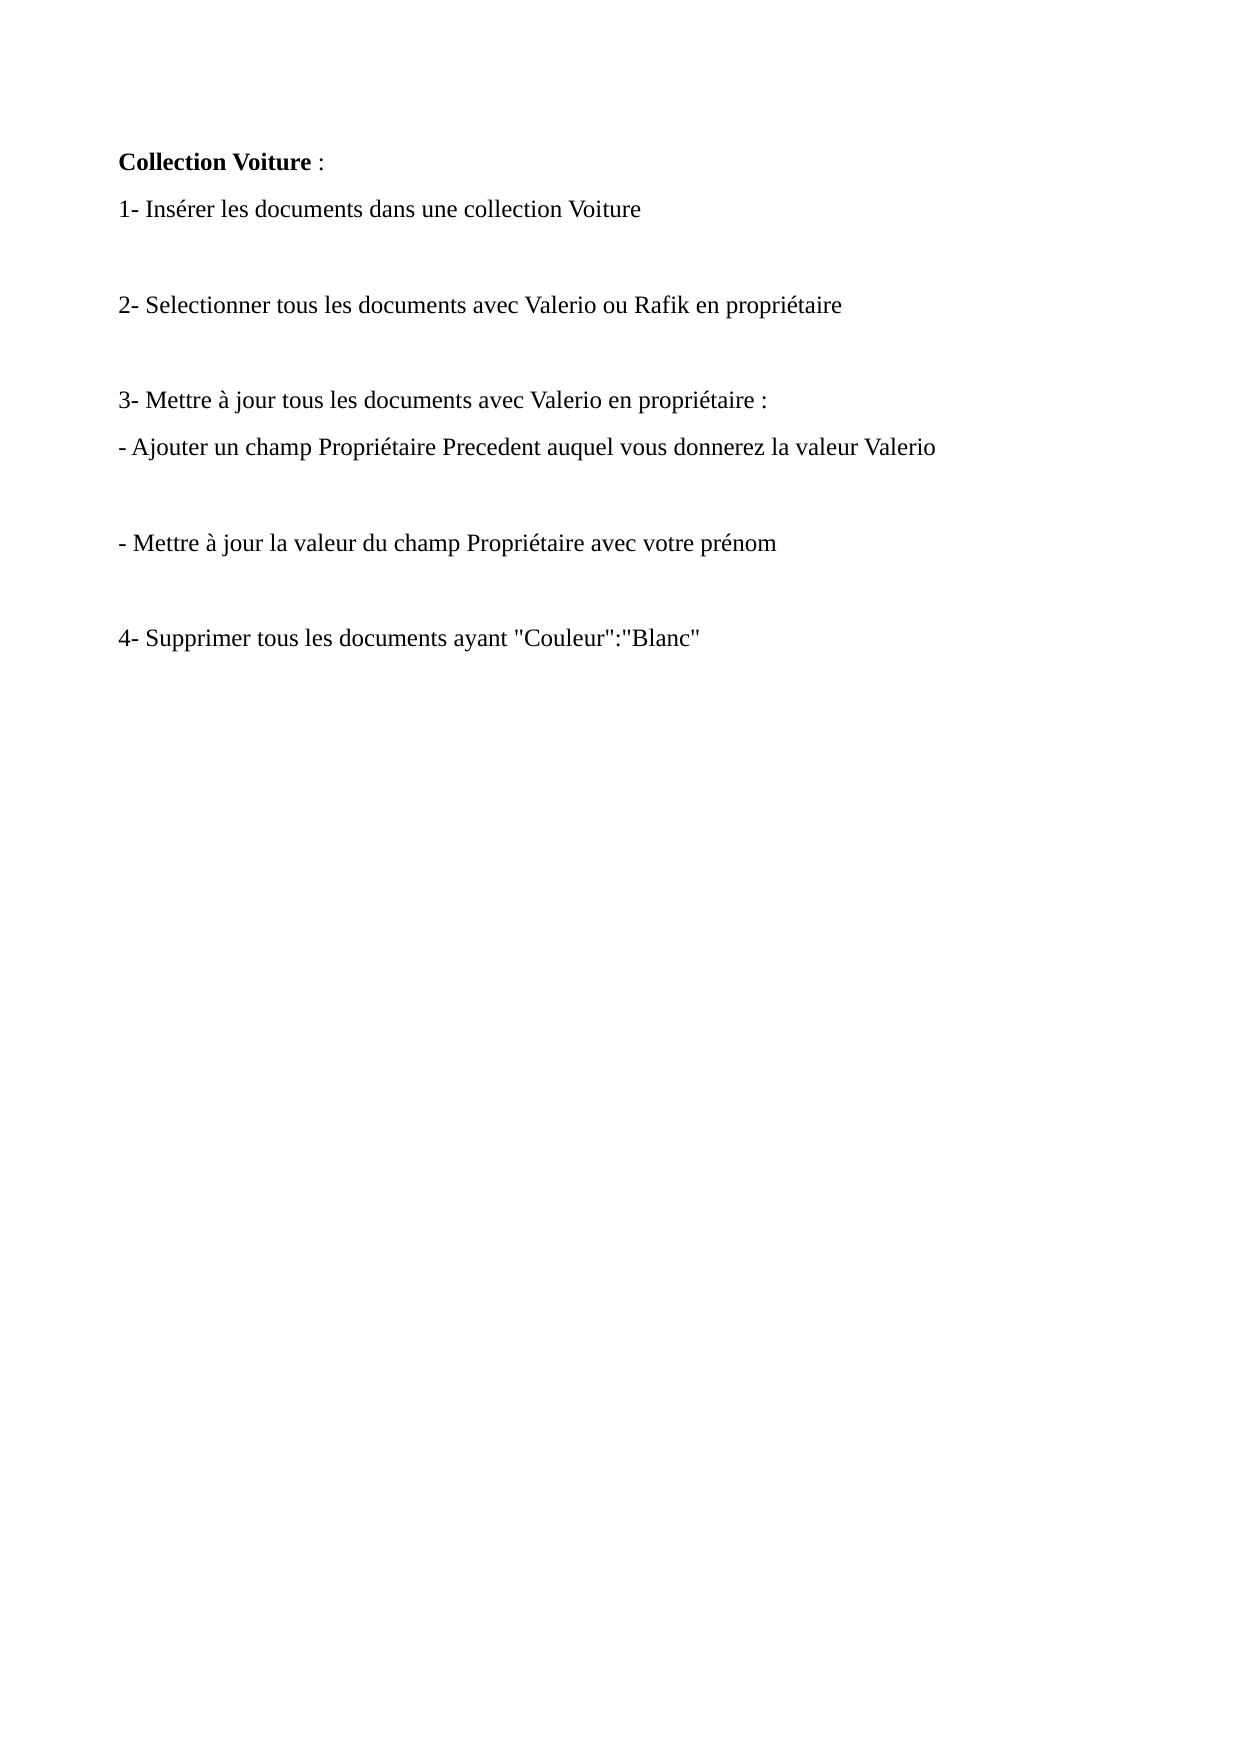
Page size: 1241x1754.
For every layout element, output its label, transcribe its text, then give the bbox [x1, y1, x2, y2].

text - Mettre à jour la valeur du champ Propriétaire avec votre prénom [118, 528, 1122, 556]
text - Ajouter un champ Propriétaire Precedent auquel vous donnerez la valeur Valerio [118, 432, 1122, 461]
text 1- Insérer les documents dans une collection Voiture [118, 194, 1122, 223]
text 3- Mettre à jour tous les documents avec Valerio en propriétaire : [118, 385, 1122, 414]
text 2- Selectionner tous les documents avec Valerio ou Rafik en propriétaire [118, 290, 1122, 318]
text 4- Supprimer tous les documents ayant "Couleur":"Blanc" [118, 623, 1122, 652]
text Collection Voiture : [118, 147, 1122, 176]
